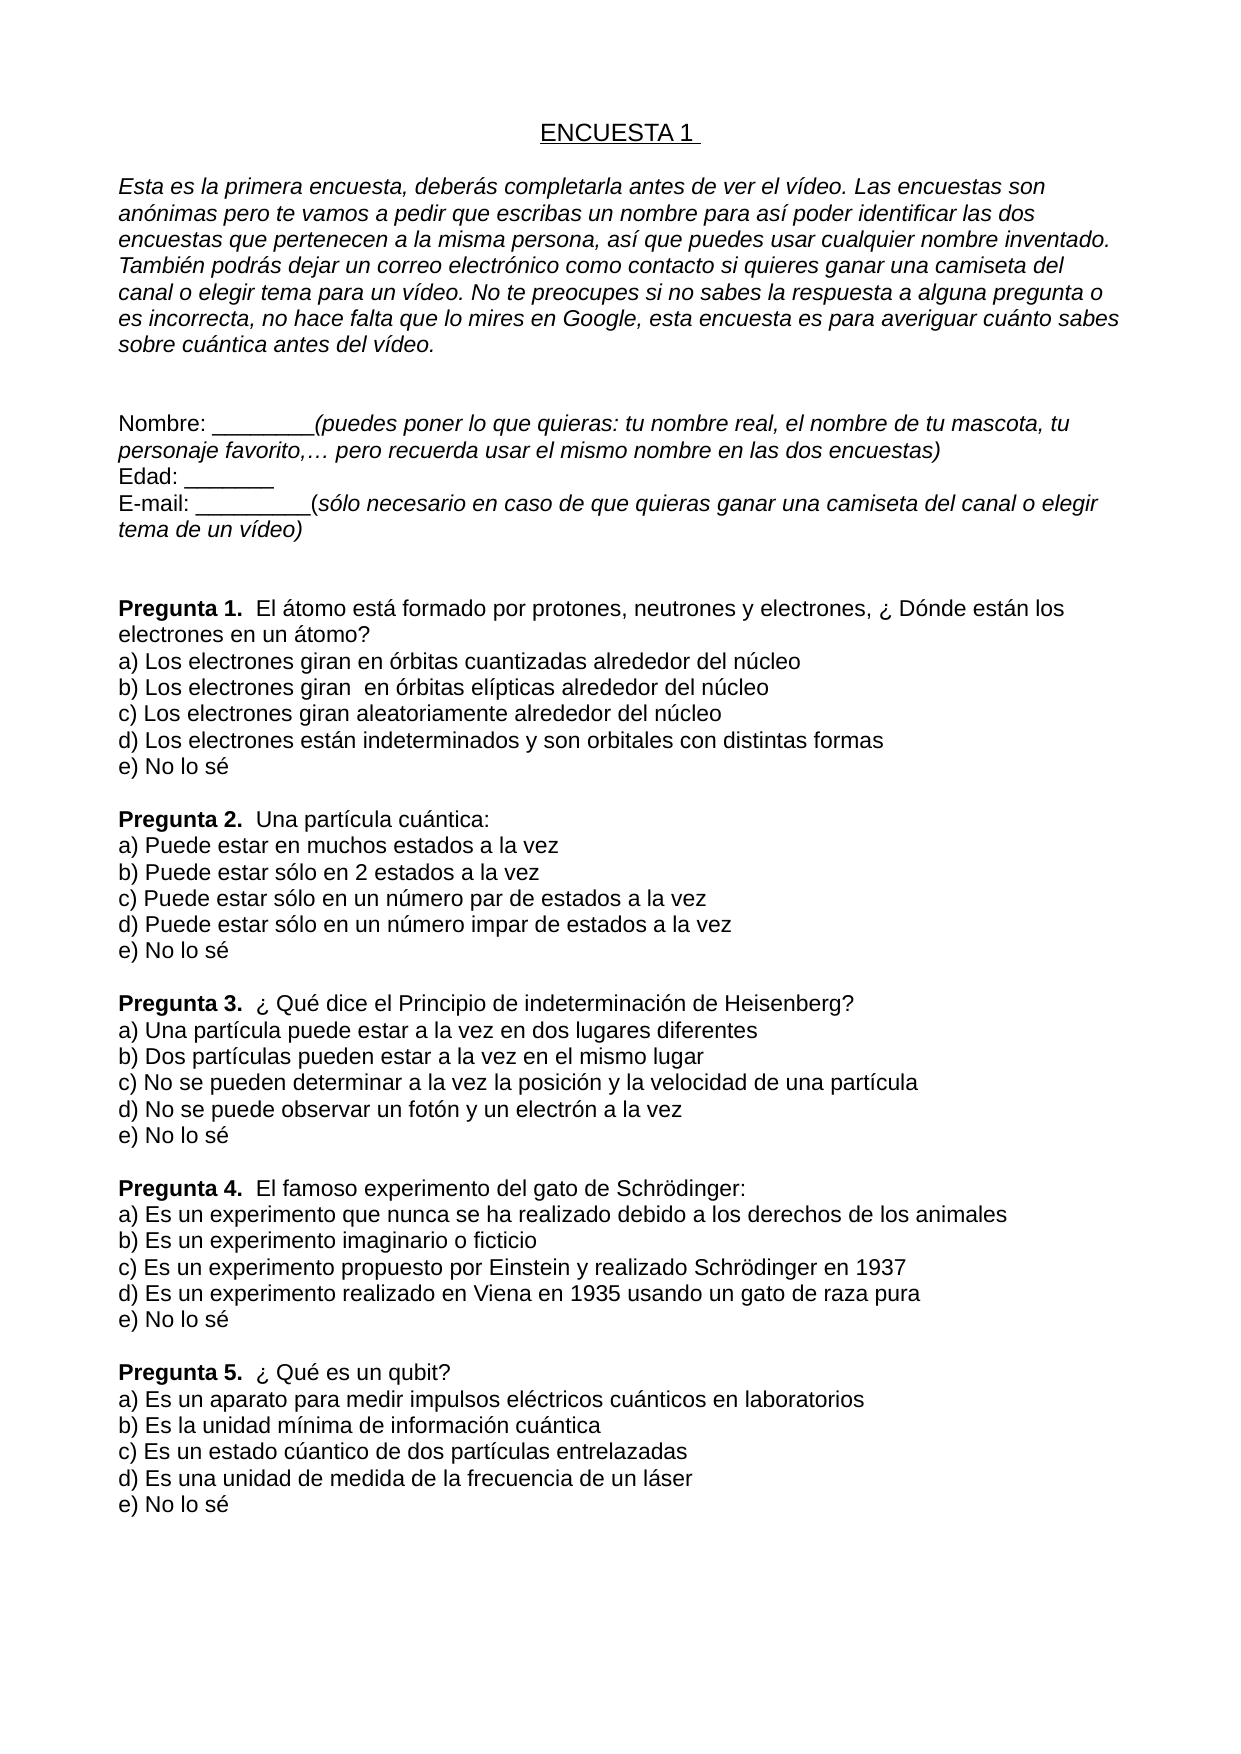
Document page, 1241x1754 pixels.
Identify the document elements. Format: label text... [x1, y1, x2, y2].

text e) No lo sé [118, 1491, 1122, 1517]
text Pregunta 5. ¿ Qué es un qubit? [118, 1359, 1122, 1386]
text Nombre: ________(puedes poner lo que quieras: tu nombre real, el nombre de tu mascota, tu personaje favorito,… pero recuerda usar el mismo nombre en las dos encuestas) [118, 410, 1122, 463]
text E-mail: _________(sólo necesario en caso de que quieras ganar una camiseta del canal o elegir tema de un vídeo) [118, 489, 1122, 542]
text ENCUESTA 1 [118, 118, 1122, 147]
text Esta es la primera encuesta, deberás completarla antes de ver el vídeo. Las encuestas son anónimas pero te vamos a pedir que escribas un nombre para así poder identificar las dos encuestas que pertenecen a la misma persona, así que puedes usar cualquier nombre inventado. También podrás dejar un correo electrónico como contacto si quieres ganar una camiseta del canal o elegir tema para un vídeo. No te preocupes si no sabes la respuesta a alguna pregunta o es incorrecta, no hace falta que lo mires en Google, esta encuesta es para averiguar cuánto sabes sobre cuántica antes del vídeo. [118, 173, 1122, 358]
text b) Es un experimento imaginario o ficticio [118, 1227, 1122, 1254]
text d) Los electrones están indeterminados y son orbitales con distintas formas [118, 727, 1122, 753]
text d) Es una unidad de medida de la frecuencia de un láser [118, 1464, 1122, 1491]
text e) No lo sé [118, 1122, 1122, 1148]
text Pregunta 1. El átomo está formado por protones, neutrones y electrones, ¿ Dónde están los electrones en un átomo? [118, 595, 1122, 648]
text c) Es un estado cúantico de dos partículas entrelazadas [118, 1438, 1122, 1464]
text e) No lo sé [118, 1306, 1122, 1333]
text e) No lo sé [118, 753, 1122, 779]
text a) Es un experimento que nunca se ha realizado debido a los derechos de los animales [118, 1201, 1122, 1227]
text a) Una partícula puede estar a la vez en dos lugares diferentes [118, 1017, 1122, 1043]
text c) Es un experimento propuesto por Einstein y realizado Schrödinger en 1937 [118, 1254, 1122, 1280]
text d) Puede estar sólo en un número impar de estados a la vez [118, 911, 1122, 937]
text b) Puede estar sólo en 2 estados a la vez [118, 858, 1122, 885]
text d) No se puede observar un fotón y un electrón a la vez [118, 1096, 1122, 1122]
text Edad: _______ [118, 463, 1122, 489]
text a) Los electrones giran en órbitas cuantizadas alrededor del núcleo [118, 648, 1122, 674]
text a) Puede estar en muchos estados a la vez [118, 832, 1122, 858]
text c) No se pueden determinar a la vez la posición y la velocidad de una partícula [118, 1069, 1122, 1096]
text e) No lo sé [118, 937, 1122, 964]
text d) Es un experimento realizado en Viena en 1935 usando un gato de raza pura [118, 1280, 1122, 1306]
text c) Puede estar sólo en un número par de estados a la vez [118, 885, 1122, 911]
text b) Es la unidad mínima de información cuántica [118, 1412, 1122, 1438]
text c) Los electrones giran aleatoriamente alrededor del núcleo [118, 700, 1122, 727]
text Pregunta 4. El famoso experimento del gato de Schrödinger: [118, 1175, 1122, 1201]
text a) Es un aparato para medir impulsos eléctricos cuánticos en laboratorios [118, 1386, 1122, 1412]
text b) Dos partículas pueden estar a la vez en el mismo lugar [118, 1043, 1122, 1069]
text Pregunta 2. Una partícula cuántica: [118, 806, 1122, 832]
text b) Los electrones giran en órbitas elípticas alrededor del núcleo [118, 674, 1122, 700]
text Pregunta 3. ¿ Qué dice el Principio de indeterminación de Heisenberg? [118, 990, 1122, 1017]
